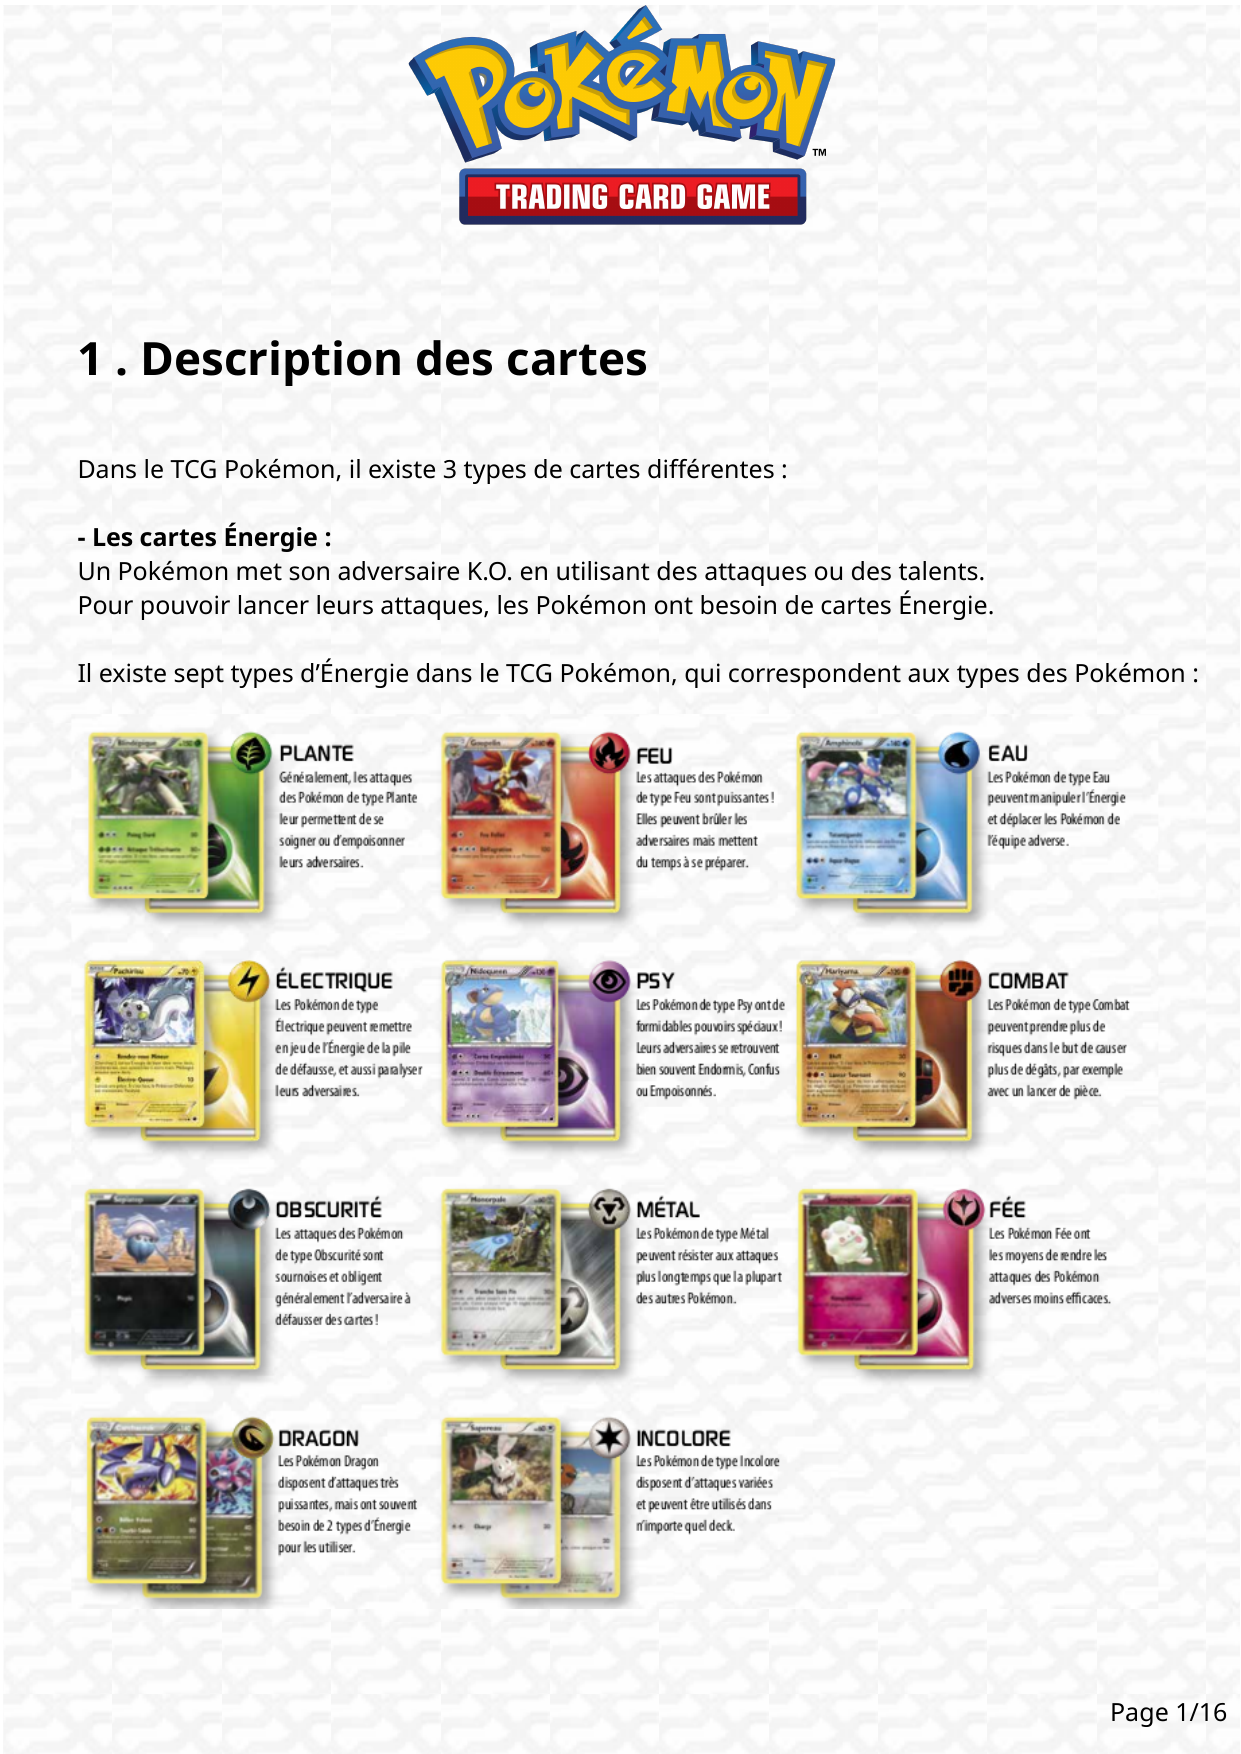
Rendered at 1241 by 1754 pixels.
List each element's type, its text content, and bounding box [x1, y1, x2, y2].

text Un Pokémon met son adversaire K.O. en utilisant des attaques ou des talents. [3, 553, 1240, 587]
text Il existe sept types d’Énergie dans le TCG Pokémon, qui correspondent aux types des Pokémon : [77, 656, 1240, 690]
text Dans le TCG Pokémon, il existe 3 types de cartes différentes : [77, 451, 1240, 485]
text - Les cartes Énergie : [77, 519, 1240, 553]
text 1 . Description des cartes [77, 326, 1240, 389]
text Pour pouvoir lancer leurs attaques, les Pokémon ont besoin de cartes Énergie. [3, 587, 1240, 622]
picture [3, 5, 1241, 1754]
